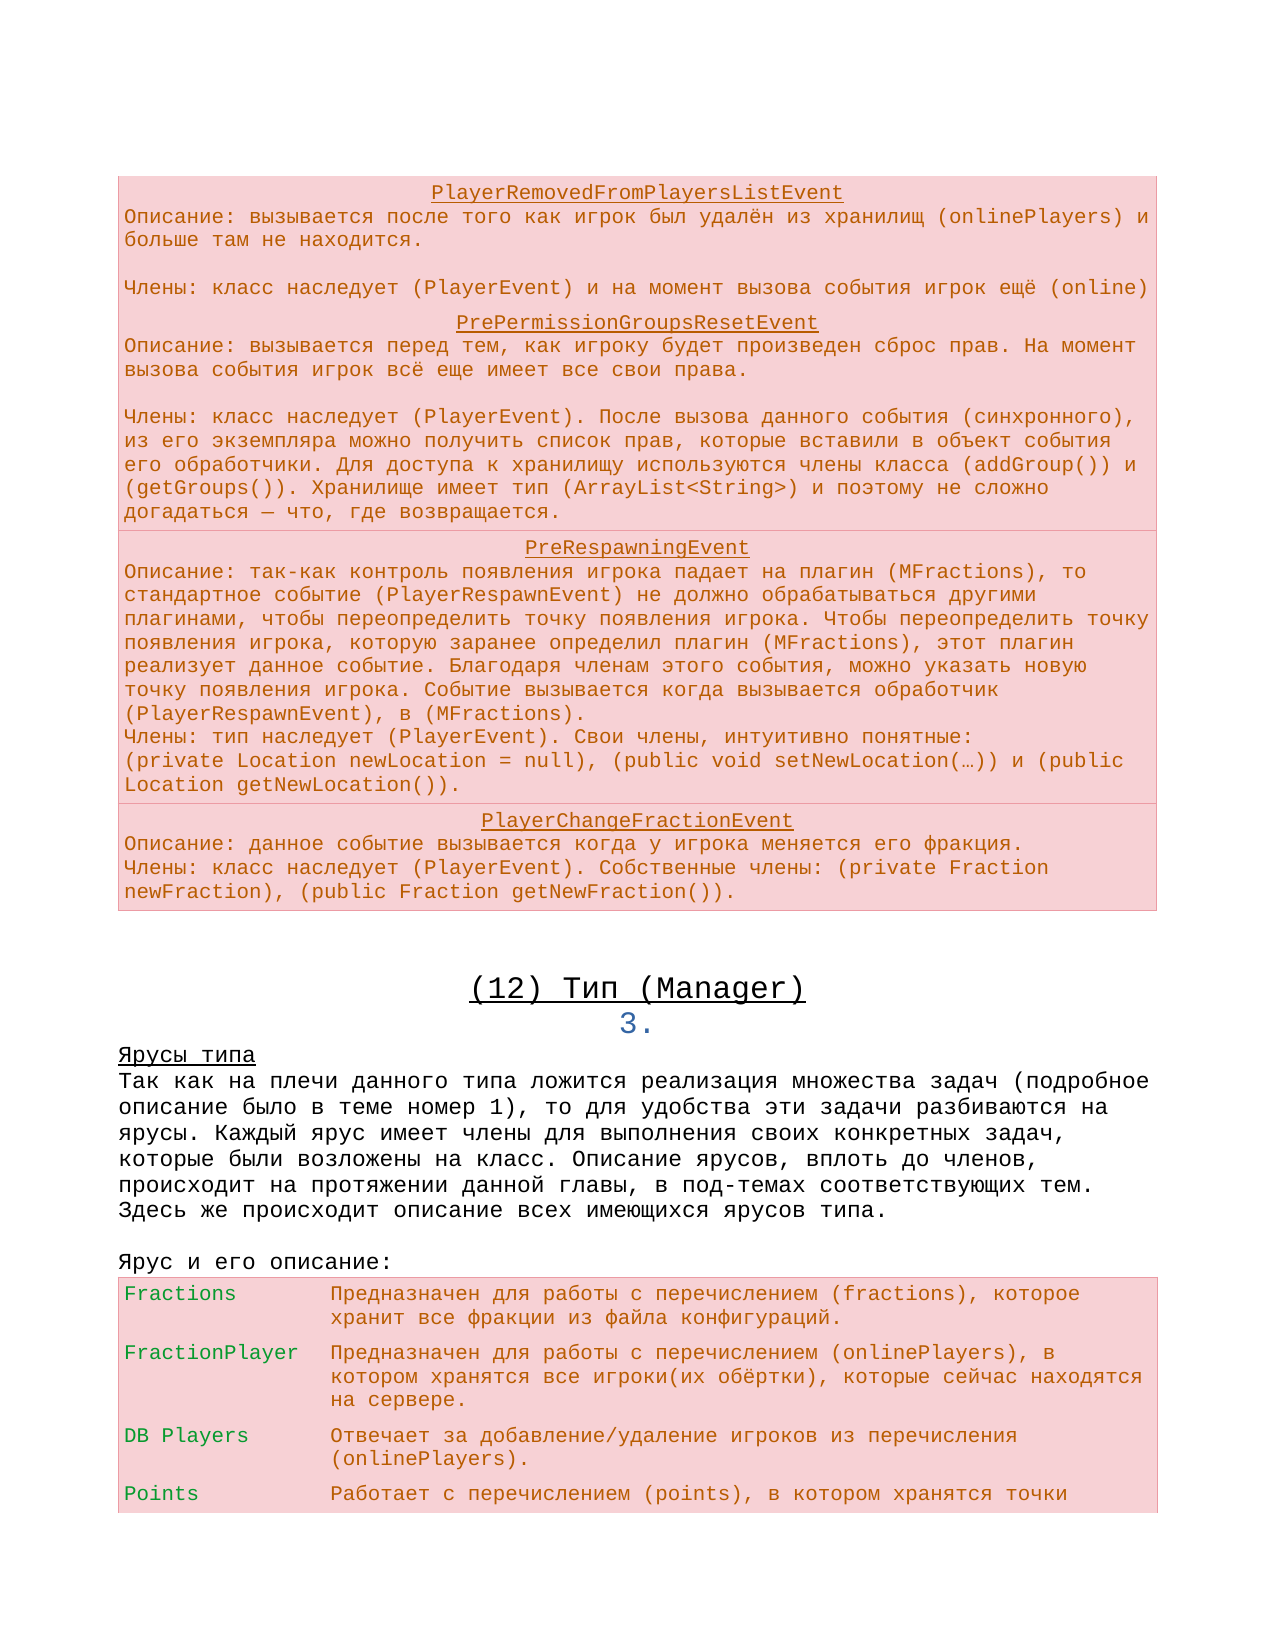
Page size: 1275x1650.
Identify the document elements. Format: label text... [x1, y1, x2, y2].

table_cell PreRespawningEvent Описание: так-как контроль появления игрока падает на плагин (MFractions), то стандартное событие (PlayerRespawnEvent) не должно обрабатываться другими плагинами, чтобы переопределить точку появления игрока. Чтобы переопределить точку появления игрока, которую заранее определил плагин (MFractions), этот плагин реализует данное событие. Благодаря членам этого события, можно указать новую точку появления игрока. Событие вызывается когда вызывается обработчик (PlayerRespawnEvent), в (MFractions). Члены: тип наследует (PlayerEvent). Свои члены, интуитивно понятные: (private Location newLocation = null), (public void setNewLocation(…)) и (public Location getNewLocation()). [119, 531, 1156, 803]
table_cell Работает с перечислением (points), в котором хранятся точки [324, 1478, 1157, 1513]
text (12) Тип (Manager) [118, 972, 1157, 1008]
table_cell DB Players [119, 1419, 324, 1478]
text Ярусы типа [118, 1043, 1157, 1069]
table_cell PrePermissionGroupsResetEvent Описание: вызывается перед тем, как игроку будет произведен сброс прав. На момент вызова события игрок всё еще имеет все свои права. Члены: класс наследует (PlayerEvent). После вызова данного события (синхронного), из его экземпляра можно получить список прав, которые вставили в объект события его обработчики. Для доступа к хранилищу используются члены класса (addGroup()) и (getGroups()). Хранилище имеет тип (ArrayList<String>) и поэтому не сложно догадаться — что, где возвращается. [119, 306, 1156, 530]
text Ярус и его описание: [118, 1251, 1157, 1277]
table_cell FractionPlayer [119, 1336, 324, 1419]
table_header Fractions [119, 1278, 324, 1336]
table_cell Отвечает за добавление/удаление игроков из перечисления (onlinePlayers). [324, 1419, 1157, 1478]
table_cell PlayerChangeFractionEvent Описание: данное событие вызывается когда у игрока меняется его фракция. Члены: класс наследует (PlayerEvent). Собственные члены: (private Fraction newFraction), (public Fraction getNewFraction()). [119, 804, 1156, 910]
text Так как на плечи данного типа ложится реализация множества задач (подробное описание было в теме номер 1), то для удобства эти задачи разбиваются на ярусы. Каждый ярус имеет члены для выполнения своих конкретных задач, которые были возложены на класс. Описание ярусов, вплоть до членов, происходит на протяжении данной главы, в под-темах соответствующих тем. Здесь же происходит описание всех имеющихся ярусов типа. [118, 1069, 1157, 1225]
table_cell PlayerRemovedFromPlayersListEvent Описание: вызывается после того как игрок был удалён из хранилищ (onlinePlayers) и больше там не находится. Члены: класс наследует (PlayerEvent) и на момент вызова события игрок ещё (online) [119, 176, 1156, 306]
table_cell Предназначен для работы с перечислением (onlinePlayers), в котором хранятся все игроки(их обёртки), которые сейчас находятся на сервере. [324, 1336, 1157, 1419]
text 3. [118, 1008, 1157, 1043]
table_header Предназначен для работы с перечислением (fractions), которое хранит все фракции из файла конфигураций. [324, 1278, 1157, 1336]
table_cell Points [119, 1478, 324, 1513]
